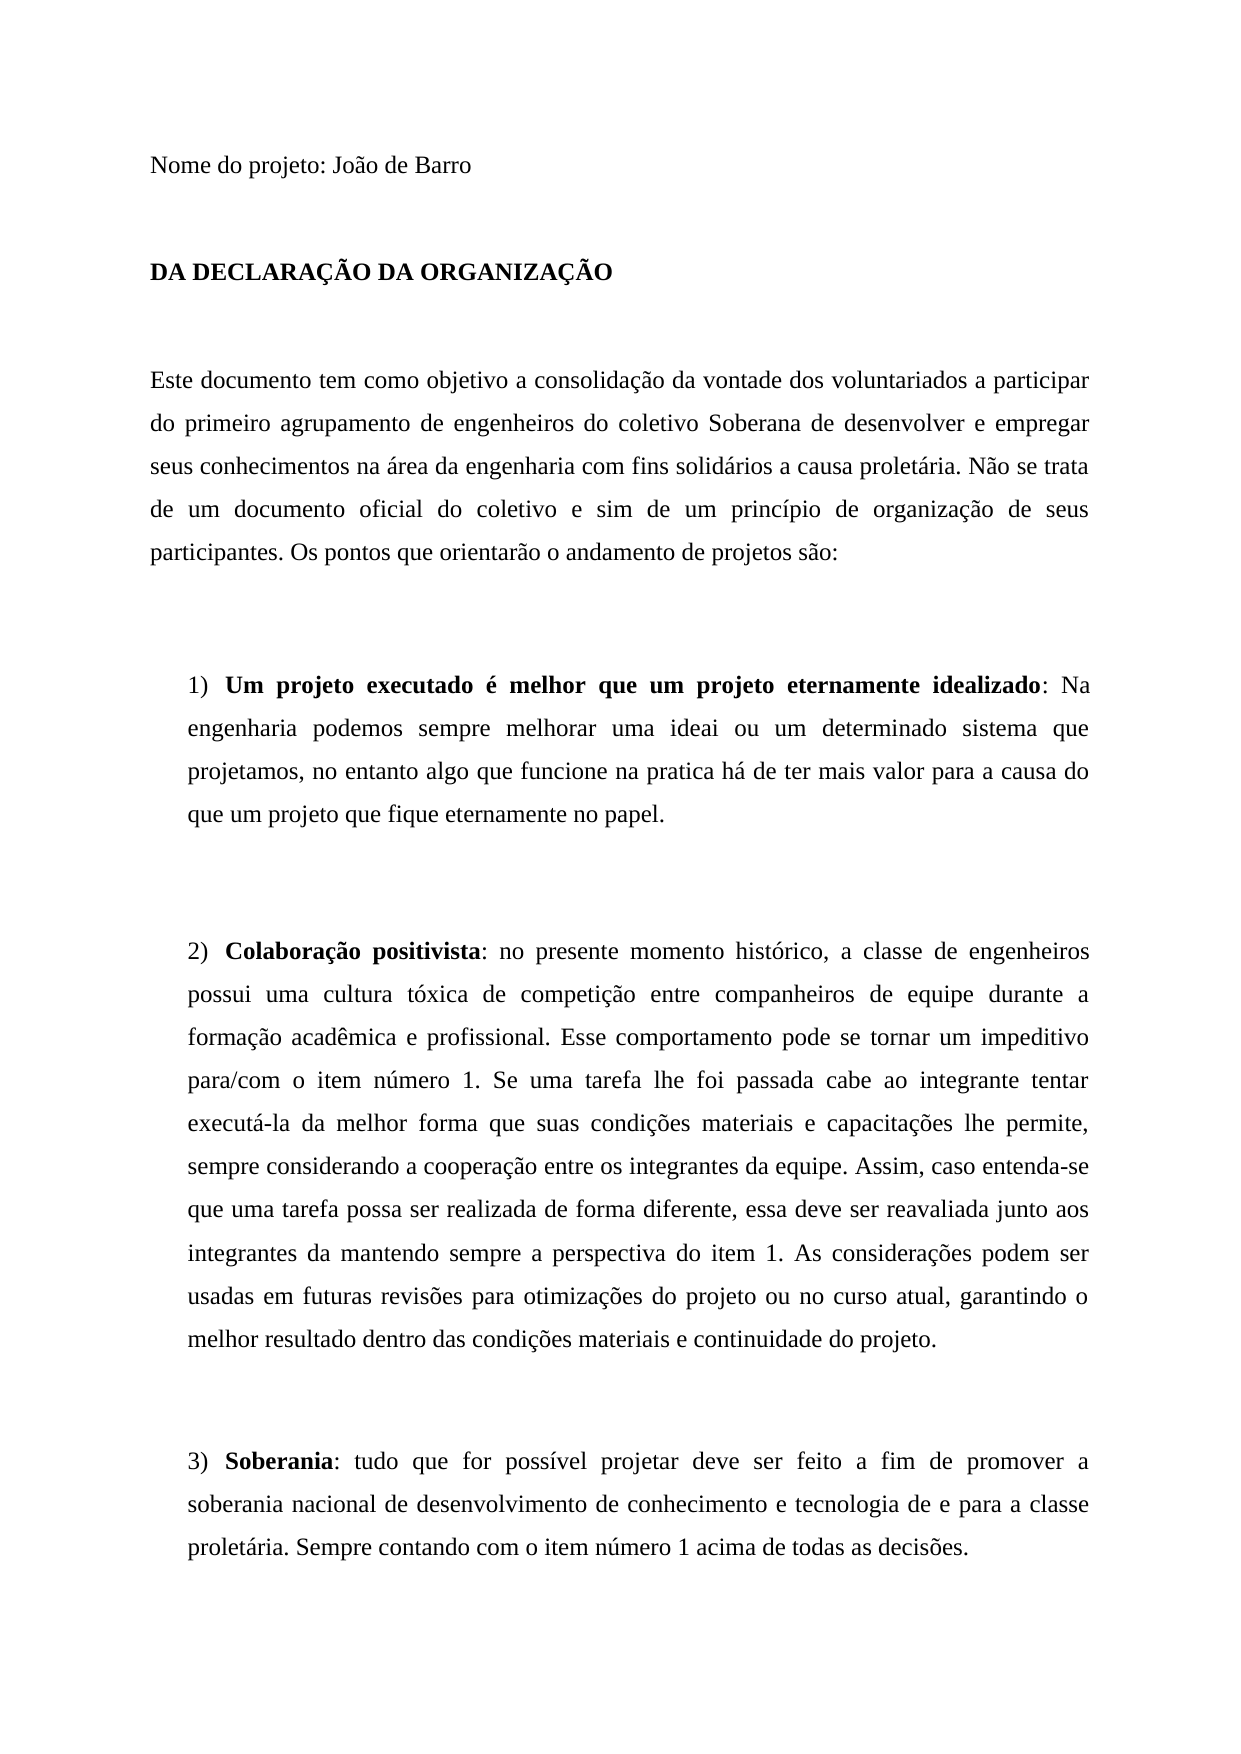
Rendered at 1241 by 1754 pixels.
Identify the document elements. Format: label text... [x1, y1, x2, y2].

text Nome do projeto: João de Barro [150, 150, 1090, 179]
text Este documento tem como objetivo a consolidação da vontade dos voluntariados a participar do primeiro agrupamento de engenheiros do coletivo Soberana de desenvolver e empregar seus conhecimentos na área da engenharia com fins solidários a causa proletária. Não se trata de um documento oficial do coletivo e sim de um princípio de organização de seus participantes. Os pontos que orientarão o andamento de projetos são: [150, 365, 1090, 566]
text 3) Soberania: tudo que for possível projetar deve ser feito a fim de promover a soberania nacional de desenvolvimento de conhecimento e tecnologia de e para a classe proletária. Sempre contando com o item número 1 acima de todas as decisões. [187, 1446, 1090, 1561]
text DA DECLARAÇÃO DA ORGANIZAÇÃO [150, 257, 1090, 286]
text 1) Um projeto executado é melhor que um projeto eternamente idealizado: Na engenharia podemos sempre melhorar uma ideai ou um determinado sistema que projetamos, no entanto algo que funcione na pratica há de ter mais valor para a causa do que um projeto que fique eternamente no papel. [187, 670, 1090, 828]
text 2) Colaboração positivista: no presente momento histórico, a classe de engenheiros possui uma cultura tóxica de competição entre companheiros de equipe durante a formação acadêmica e profissional. Esse comportamento pode se tornar um impeditivo para/com o item número 1. Se uma tarefa lhe foi passada cabe ao integrante tentar executá-la da melhor forma que suas condições materiais e capacitações lhe permite, sempre considerando a cooperação entre os integrantes da equipe. Assim, caso entenda-se que uma tarefa possa ser realizada de forma diferente, essa deve ser reavaliada junto aos integrantes da mantendo sempre a perspectiva do item 1. As considerações podem ser usadas em futuras revisões para otimizações do projeto ou no curso atual, garantindo o melhor resultado dentro das condições materiais e continuidade do projeto. [187, 936, 1090, 1353]
